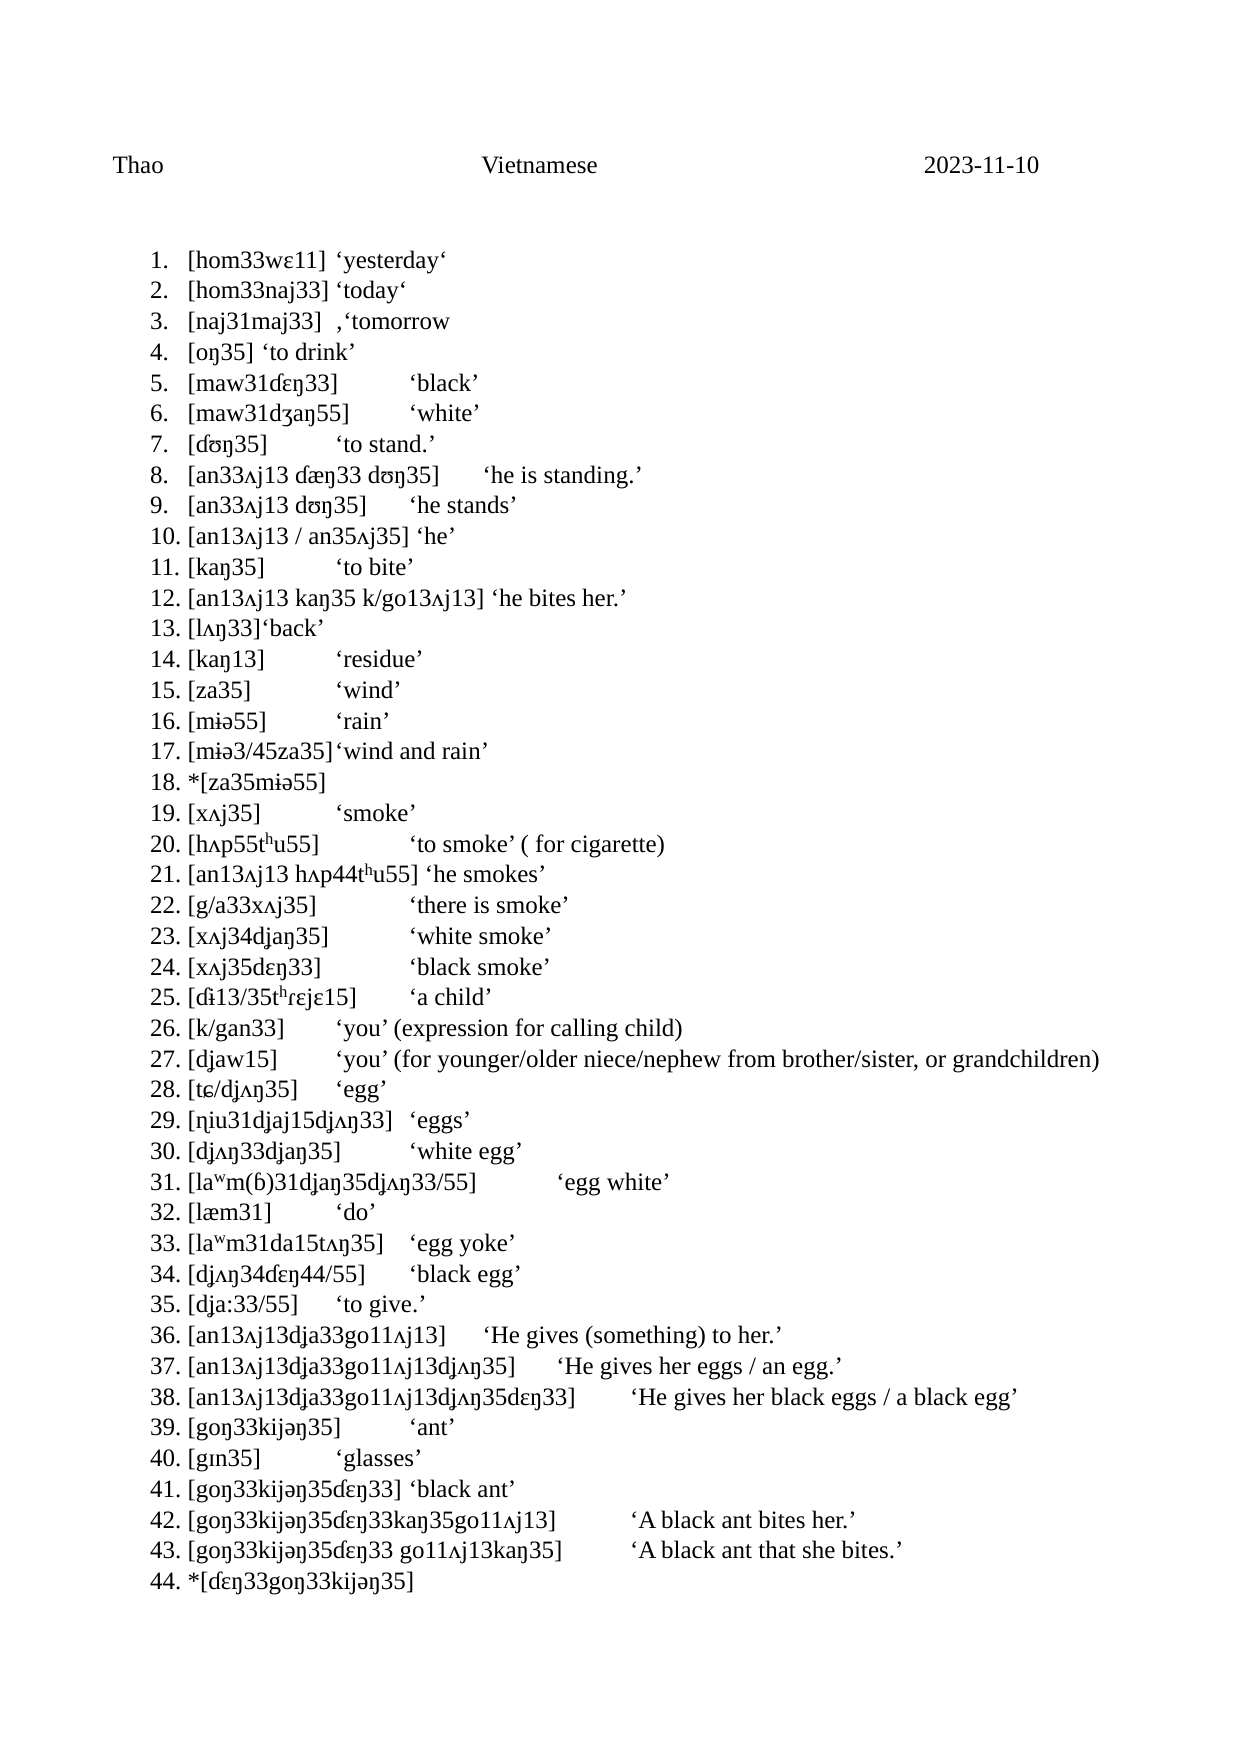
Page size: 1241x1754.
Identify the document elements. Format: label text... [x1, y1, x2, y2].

text Thao Vietnamese 2023-11-10 [112, 150, 1128, 179]
list [lawm(ɓ)31dʝaŋ35dʝʌŋ33/55] ‘egg white’ [150, 1167, 1128, 1195]
list *[za35mɨə55] [150, 767, 1128, 796]
list [an13ʌj13dʝa33go11ʌj13dʝʌŋ35dɛŋ33] ‘He gives her black eggs / a black egg’ [150, 1382, 1128, 1411]
list [dʝʌŋ33dʝaŋ35] ‘white egg’ [150, 1136, 1128, 1165]
list [dʝʌŋ34ɗɛŋ44/55] ‘black egg’ [150, 1259, 1128, 1288]
list [xʌj35dɛŋ33] ‘black smoke’ [150, 952, 1128, 980]
list [dʝa:33/55] ‘to give.’ [150, 1289, 1128, 1318]
list [an13ʌj13 hʌp44thu55] ‘he smokes’ [150, 859, 1128, 888]
list [xʌj34dʝaŋ35] ‘white smoke’ [150, 921, 1128, 949]
list [lʌŋ33] ‘back’ [150, 613, 1128, 642]
list [mɨə55] ‘rain’ [150, 706, 1128, 734]
list [dʝaw15] ‘you’ (for younger/older niece/nephew from brother/sister, or grandchildren) [150, 1044, 1128, 1072]
list [an13ʌj13dʝa33go11ʌj13dʝʌŋ35] ‘He gives her eggs / an egg.’ [150, 1351, 1128, 1380]
list [an13ʌj13 / an35ʌj35] ‘he’ [150, 521, 1128, 550]
list [goŋ33kijəŋ35] ‘ant’ [150, 1412, 1128, 1441]
list [læm31] ‘do’ [150, 1197, 1128, 1226]
list *[ɗɛŋ33goŋ33kijəŋ35] [150, 1566, 1128, 1595]
list [maw31ɗɛŋ33] ‘black’ [150, 368, 1128, 396]
list [an33ʌj13 ɗæŋ33 dʊŋ35] ‘he is standing.’ [150, 460, 1128, 489]
list [goŋ33kijəŋ35ɗɛŋ33 go11ʌj13kaŋ35] ‘A black ant that she bites.’ [150, 1535, 1128, 1564]
list [kaŋ35] ‘to bite’ [150, 552, 1128, 581]
list [tɕ/dʝʌŋ35] ‘egg’ [150, 1074, 1128, 1103]
list [naj31maj33] ‚‘tomorrow [150, 306, 1128, 335]
list [ɗʊŋ35] ‘to stand.’ [150, 429, 1128, 458]
list [k/gan33] ‘you’ (expression for calling child) [150, 1013, 1128, 1042]
list [oŋ35] ‘to drink’ [150, 337, 1128, 366]
list [ɳiu31dʝaj15dʝʌŋ33] ‘eggs’ [150, 1105, 1128, 1134]
list [an13ʌj13dʝa33go11ʌj13] ‘He gives (something) to her.’ [150, 1320, 1128, 1349]
list [hom33naj33] ‘today‘ [150, 276, 1128, 304]
list [za35] ‘wind’ [150, 675, 1128, 704]
list [an33ʌj13 dʊŋ35] ‘he stands’ [150, 491, 1128, 519]
list [kaŋ13] ‘residue’ [150, 644, 1128, 673]
list [mɨə3/45za35] ‘wind and rain’ [150, 736, 1128, 765]
list [hʌp55thu55] ‘to smoke’ ( for cigarette) [150, 829, 1128, 857]
list [ɗɨ13/35thɾɛjɛ15] ‘a child’ [150, 982, 1128, 1011]
list [goŋ33kijəŋ35ɗɛŋ33] ‘black ant’ [150, 1474, 1128, 1503]
list [maw31dʒaŋ55] ‘white’ [150, 398, 1128, 427]
list [xʌj35] ‘smoke’ [150, 798, 1128, 827]
list [gɪn35] ‘glasses’ [150, 1443, 1128, 1472]
list [an13ʌj13 kaŋ35 k/go13ʌj13] ‘he bites her.’ [150, 583, 1128, 612]
list [goŋ33kijəŋ35ɗɛŋ33kaŋ35go11ʌj13] ‘A black ant bites her.’ [150, 1505, 1128, 1533]
list [g/a33xʌj35] ‘there is smoke’ [150, 890, 1128, 919]
list [hom33wɛ11] ‘yesterday‘ [150, 245, 1128, 273]
list [lawm31da15tʌŋ35] ‘egg yoke’ [150, 1228, 1128, 1257]
